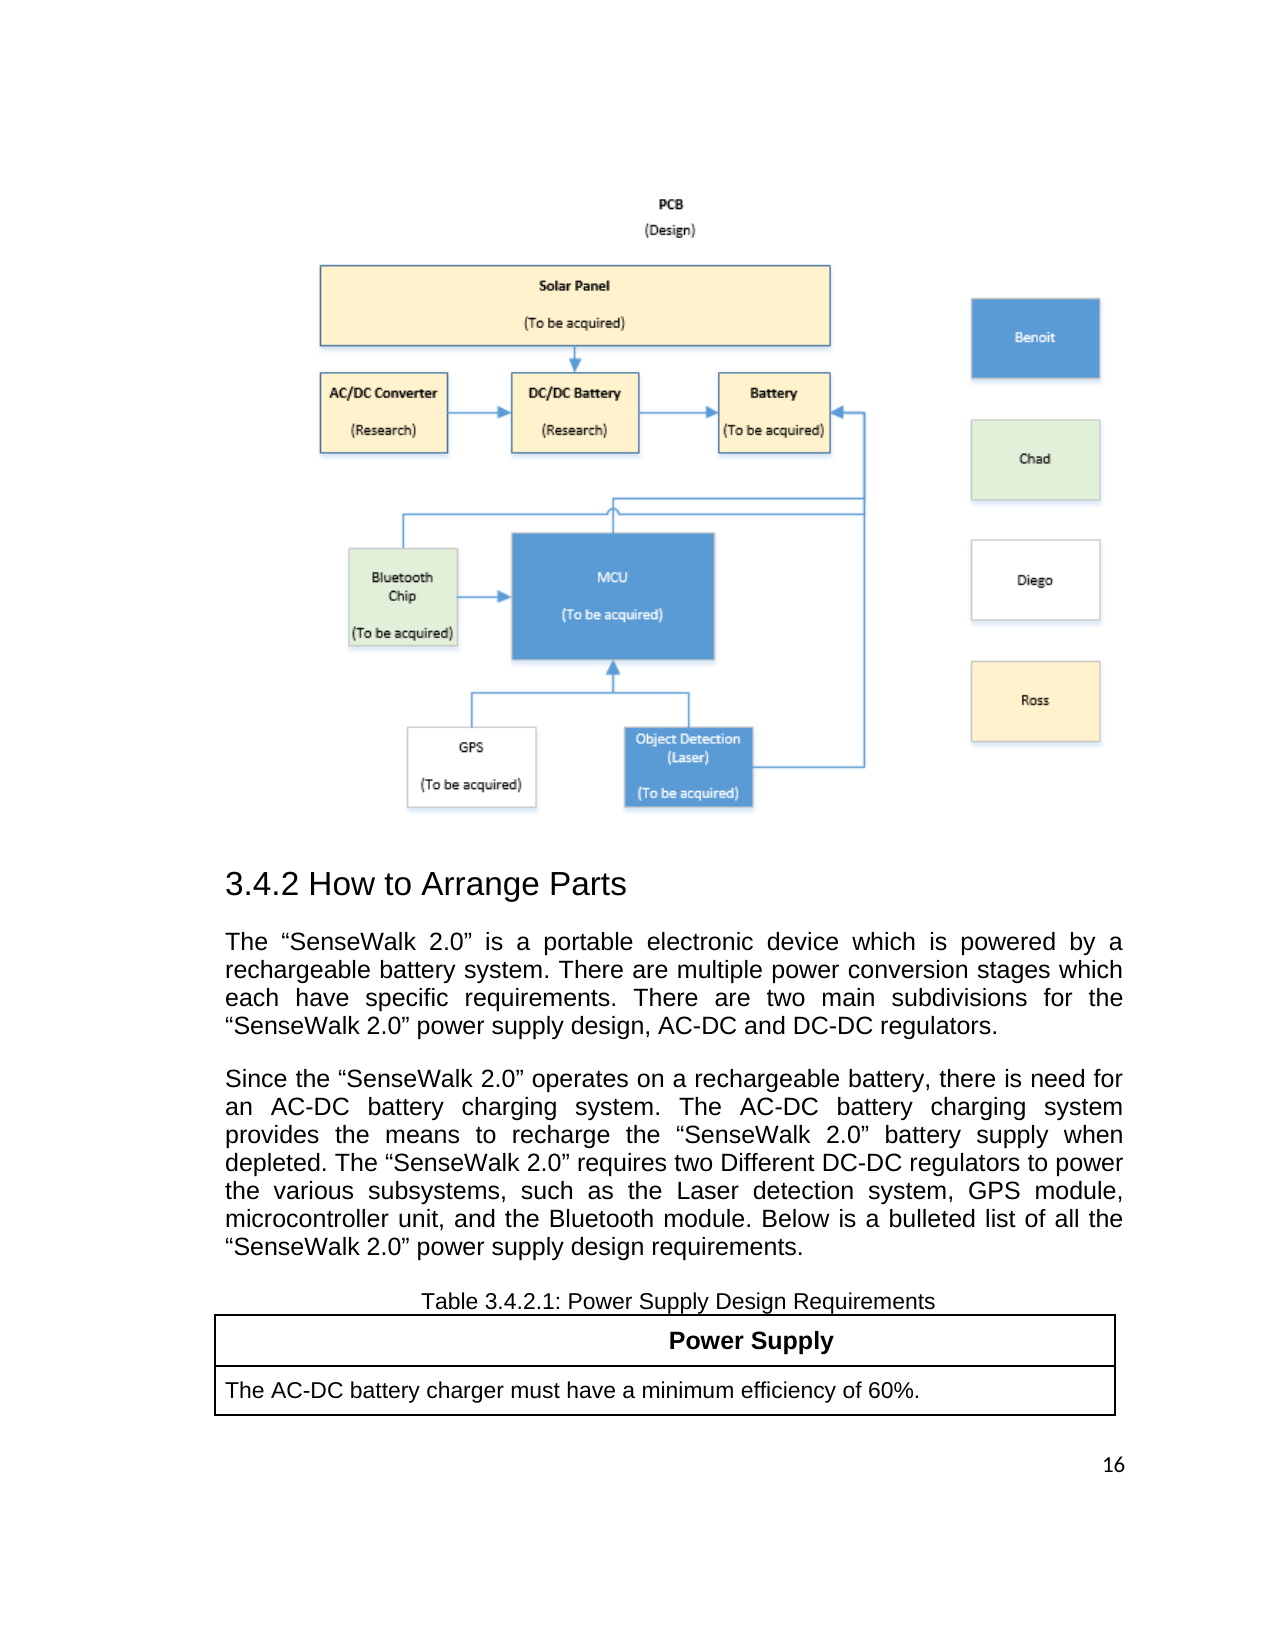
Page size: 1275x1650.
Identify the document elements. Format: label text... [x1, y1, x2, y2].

text The “SenseWalk 2.0” is a portable electronic device which is powered by a rechargeable battery system. There are multiple power conversion stages which each have specific requirements. There are two main subdivisions for the “SenseWalk 2.0” power supply design, AC-DC and DC-DC regulators. [225, 928, 1125, 1039]
text Table 3.4.2.1: Power Supply Design Requirements [225, 1288, 1125, 1314]
table_header Power Supply [216, 1316, 1114, 1365]
text Since the “SenseWalk 2.0” operates on a rechargeable battery, there is need for an AC-DC battery charging system. The AC-DC battery charging system provides the means to recharge the “SenseWalk 2.0” battery supply when depleted. The “SenseWalk 2.0” requires two Different DC-DC regulators to power the various subsystems, such as the Laser detection system, GPS module, microcontroller unit, and the Bluetooth module. Below is a bulleted list of all the “SenseWalk 2.0” power supply design requirements. [225, 1065, 1125, 1261]
picture [300, 168, 1128, 821]
table_cell The AC-DC battery charger must have a minimum efficiency of 60%. [216, 1367, 1114, 1413]
text 3.4.2 How to Arrange Parts [225, 865, 1125, 902]
